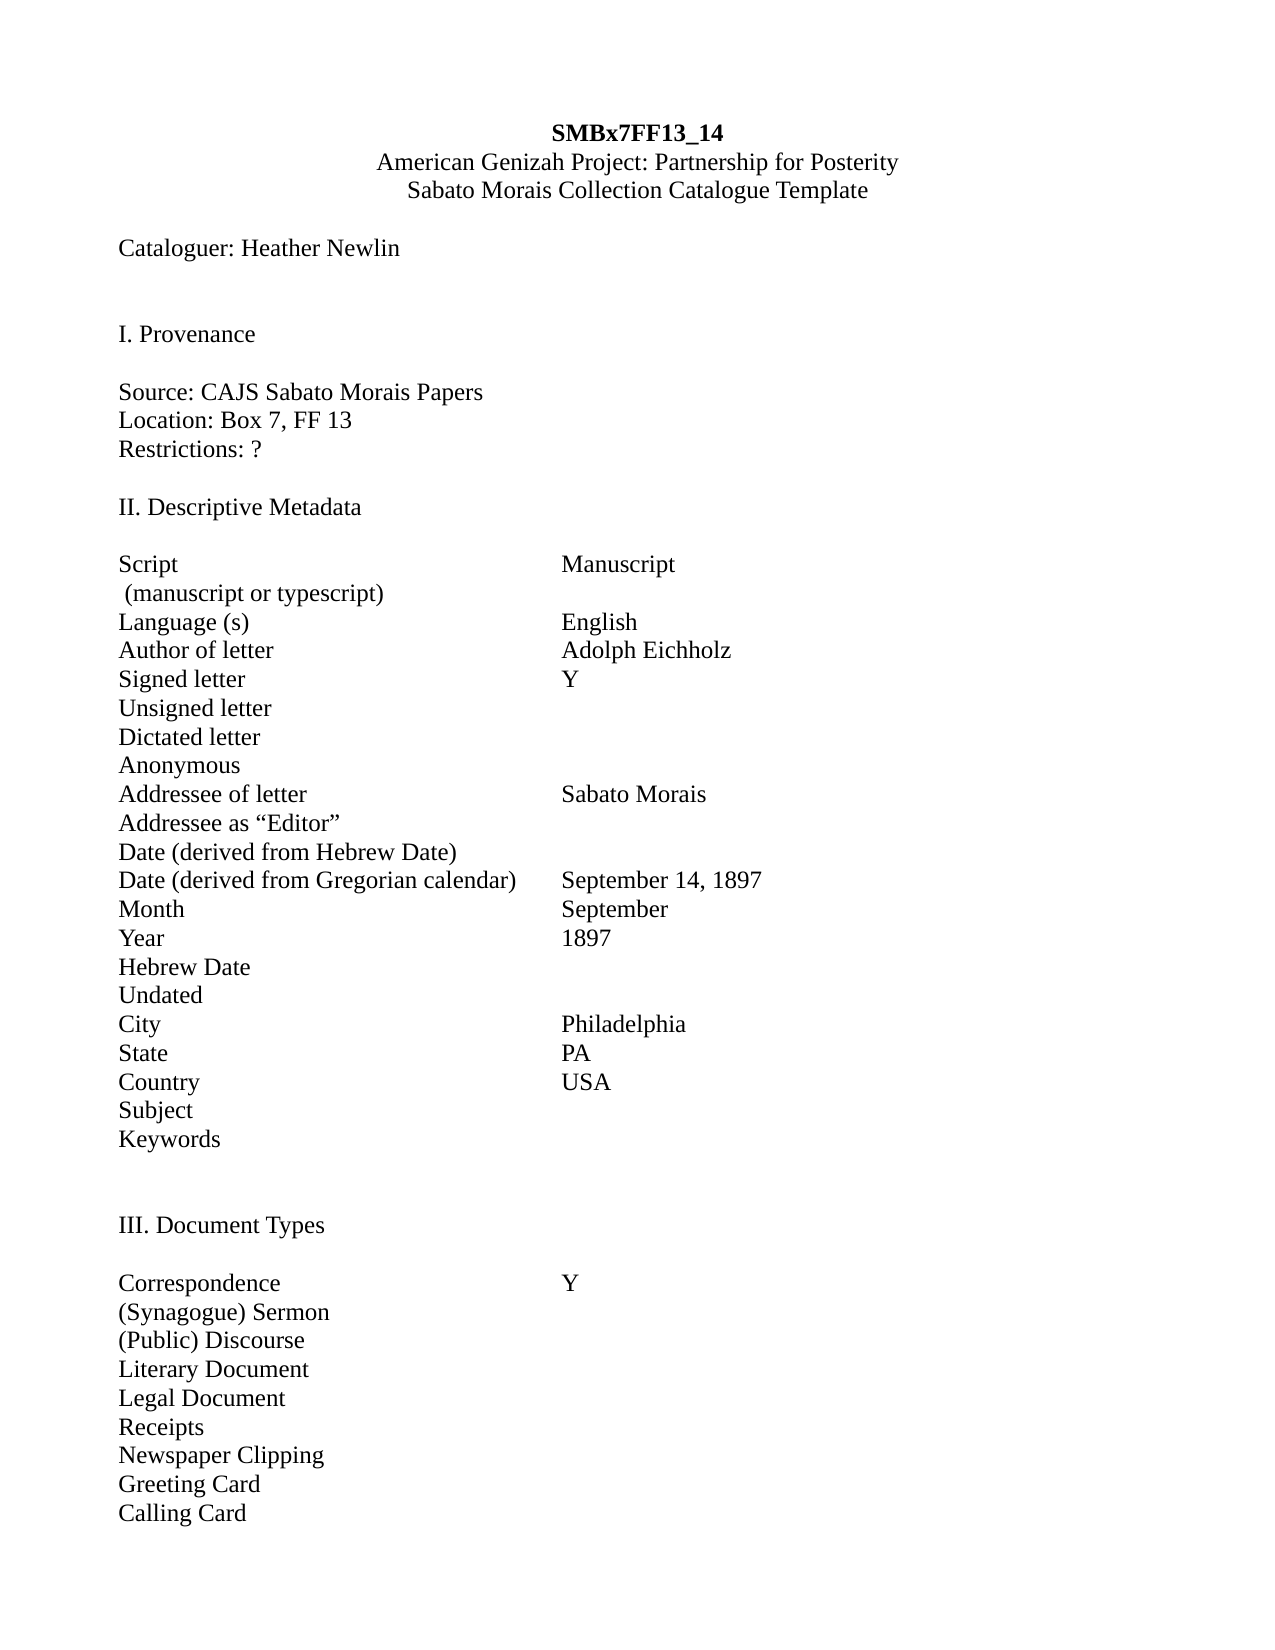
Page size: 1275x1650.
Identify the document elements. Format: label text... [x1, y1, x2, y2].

text (Synagogue) Sermon [118, 1297, 1157, 1326]
text Date (derived from Gregorian calendar) September 14, 1897 [118, 866, 1157, 894]
text SMBx7FF13_14 [118, 118, 1157, 147]
text Addressee as “Editor” [118, 808, 1157, 837]
text Year 1897 [118, 923, 1157, 952]
text American Genizah Project: Partnership for Posterity [118, 147, 1157, 176]
text II. Descriptive Metadata [118, 492, 1157, 521]
text Source: CAJS Sabato Morais Papers [118, 377, 1157, 406]
text Legal Document [118, 1383, 1157, 1412]
text Cataloguer: Heather Newlin [118, 233, 1157, 262]
text Date (derived from Hebrew Date) [118, 837, 1157, 866]
text Addressee of letter Sabato Morais [118, 779, 1157, 808]
text Script Manuscript [118, 549, 1157, 578]
text Dictated letter [118, 722, 1157, 751]
text State PA [118, 1038, 1157, 1067]
text Literary Document [118, 1354, 1157, 1383]
text Sabato Morais Collection Catalogue Template [118, 176, 1157, 204]
text III. Document Types [118, 1211, 1157, 1239]
text Month September [118, 894, 1157, 923]
text Greeting Card [118, 1469, 1157, 1498]
text Keywords [118, 1124, 1157, 1153]
text Hebrew Date [118, 952, 1157, 981]
text (Public) Discourse [118, 1326, 1157, 1354]
text City Philadelphia [118, 1009, 1157, 1038]
text I. Provenance [118, 319, 1157, 348]
text Location: Box 7, FF 13 [118, 406, 1157, 434]
text Subject [118, 1096, 1157, 1124]
text Newspaper Clipping [118, 1441, 1157, 1469]
text Undated [118, 981, 1157, 1009]
text Unsigned letter [118, 693, 1157, 722]
text Receipts [118, 1412, 1157, 1441]
text Correspondence Y [118, 1268, 1157, 1297]
text Language (s) English [118, 607, 1157, 636]
text Signed letter Y [118, 664, 1157, 693]
text Restrictions: ? [118, 434, 1157, 463]
text Country USA [118, 1067, 1157, 1096]
text Author of letter Adolph Eichholz [118, 636, 1157, 664]
text (manuscript or typescript) [118, 578, 1157, 607]
text Calling Card [118, 1498, 1157, 1527]
text Anonymous [118, 751, 1157, 779]
